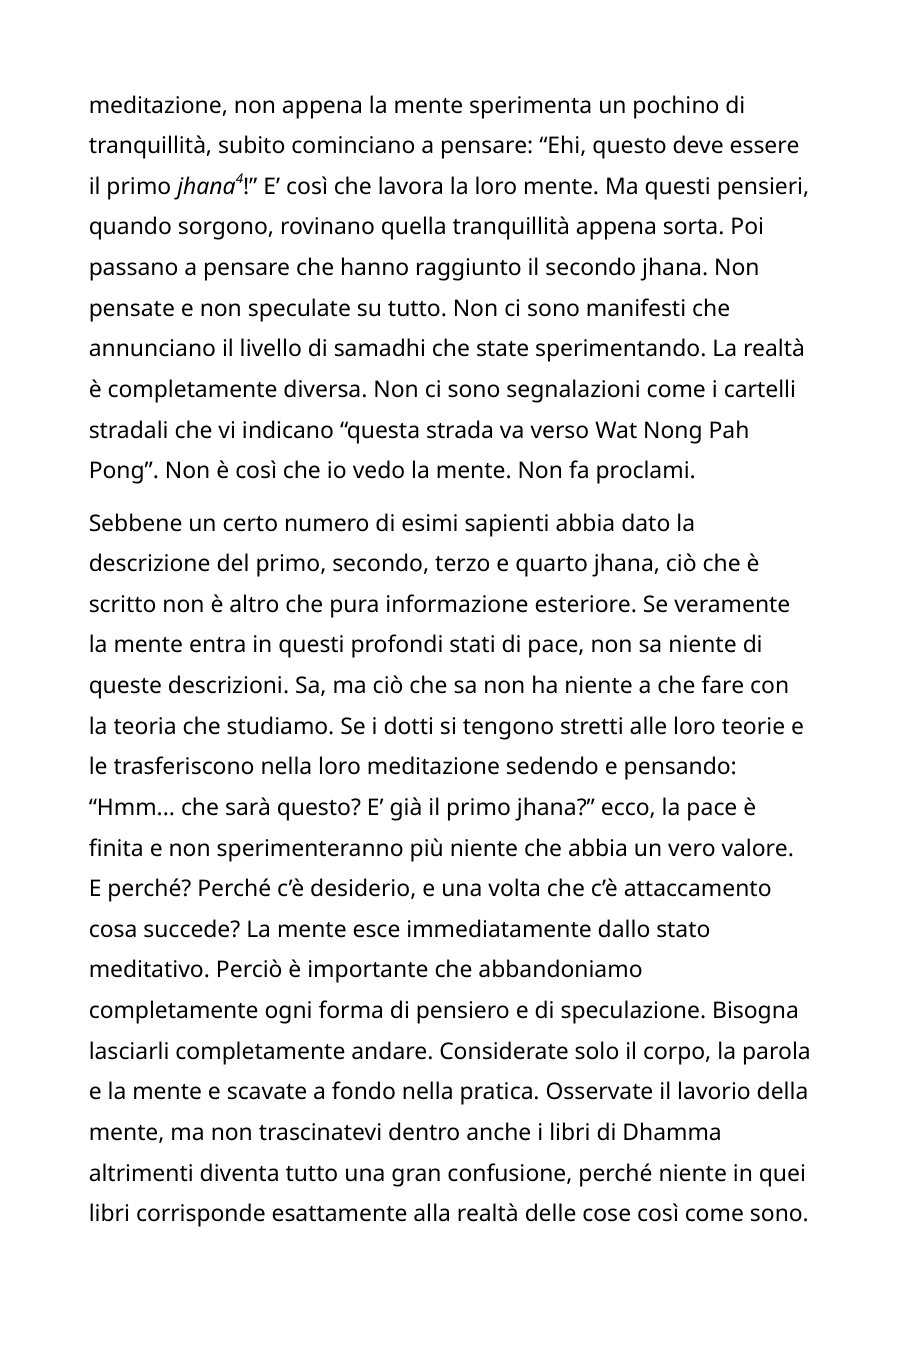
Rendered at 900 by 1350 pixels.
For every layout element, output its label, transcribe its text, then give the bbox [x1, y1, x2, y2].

text Sebbene un certo numero di esimi sapienti abbia dato la descrizione del primo, secondo, terzo e quarto jhana, ciò che è scritto non è altro che pura informazione esteriore. Se veramente la mente entra in questi profondi stati di pace, non sa niente di queste descrizioni. Sa, ma ciò che sa non ha niente a che fare con la teoria che studiamo. Se i dotti si tengono stretti alle loro teorie e le trasferiscono nella loro meditazione sedendo e pensando: “Hmm... che sarà questo? E’ già il primo jhana?” ecco, la pace è finita e non sperimenteranno più niente che abbia un vero valore. E perché? Perché c’è desiderio, e una volta che c’è attaccamento cosa succede? La mente esce immediatamente dallo stato meditativo. Perciò è importante che abbandoniamo completamente ogni forma di pensiero e di speculazione. Bisogna lasciarli completamente andare. Considerate solo il corpo, la parola e la mente e scavate a fondo nella pratica. Osservate il lavorio della mente, ma non trascinatevi dentro anche i libri di Dhamma altrimenti diventa tutto una gran confusione, perché niente in quei libri corrisponde esattamente alla realtà delle cose così come sono. [88, 507, 811, 1228]
text meditazione, non appena la mente sperimenta un pochino di tranquillità, subito cominciano a pensare: “Ehi, questo deve essere il primo jhana4!” E’ così che lavora la loro mente. Ma questi pensieri, quando sorgono, rovinano quella tranquillità appena sorta. Poi passano a pensare che hanno raggiunto il secondo jhana. Non pensate e non speculate su tutto. Non ci sono manifesti che annunciano il livello di samadhi che state sperimentando. La realtà è completamente diversa. Non ci sono segnalazioni come i cartelli stradali che vi indicano “questa strada va verso Wat Nong Pah Pong”. Non è così che io vedo la mente. Non fa proclami. [88, 88, 811, 485]
